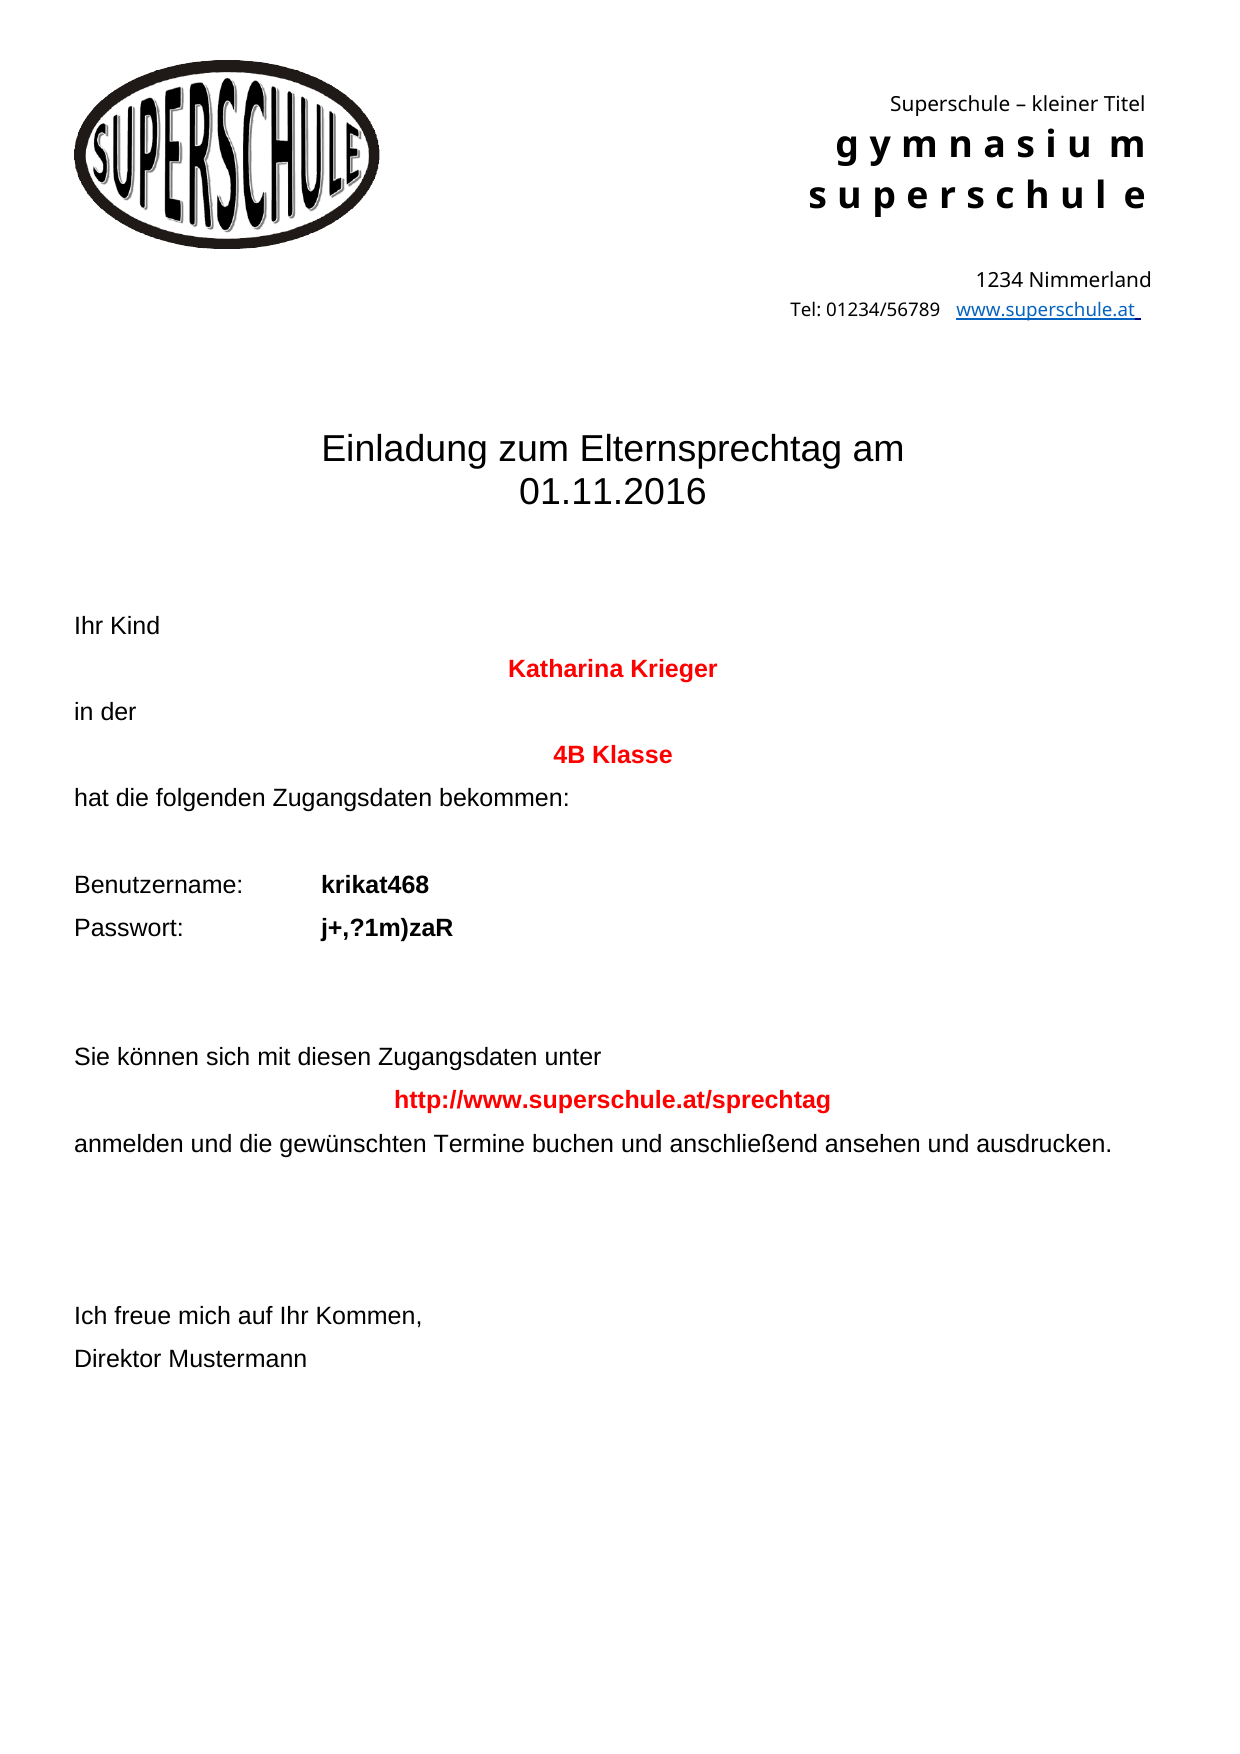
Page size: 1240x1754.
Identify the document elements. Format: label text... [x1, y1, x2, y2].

text 4B Klasse [74, 740, 1152, 769]
text in der [74, 697, 1152, 726]
text Benutzername: krikat468 [74, 869, 1152, 898]
text superschul e [709, 168, 1152, 219]
text Direktor Mustermann [74, 1344, 1152, 1373]
text Einladung zum Elternsprechtag am [74, 426, 1152, 469]
text Sie können sich mit diesen Zugangsdaten unter [74, 1042, 1152, 1071]
text Tel: 01234/56789 www.superschule.at [738, 293, 1152, 323]
text 1234 Nimmerland [738, 265, 1152, 293]
text Ihr Kind [74, 611, 1152, 639]
text Passwort: j+,?1m)zaR [74, 913, 1152, 942]
text 01.11.2016 [74, 469, 1152, 513]
text anmelden und die gewünschten Termine buchen und anschließend ansehen und ausdrucken. [74, 1128, 1152, 1157]
text Ich freue mich auf Ihr Kommen, [74, 1301, 1152, 1330]
text Superschule – kleiner Titel [694, 88, 1152, 117]
text http://www.superschule.at/sprechtag [74, 1085, 1152, 1114]
text Katharina Krieger [74, 654, 1152, 683]
text gymnasiu m [709, 117, 1152, 168]
text hat die folgenden Zugangsdaten bekommen: [74, 783, 1152, 812]
